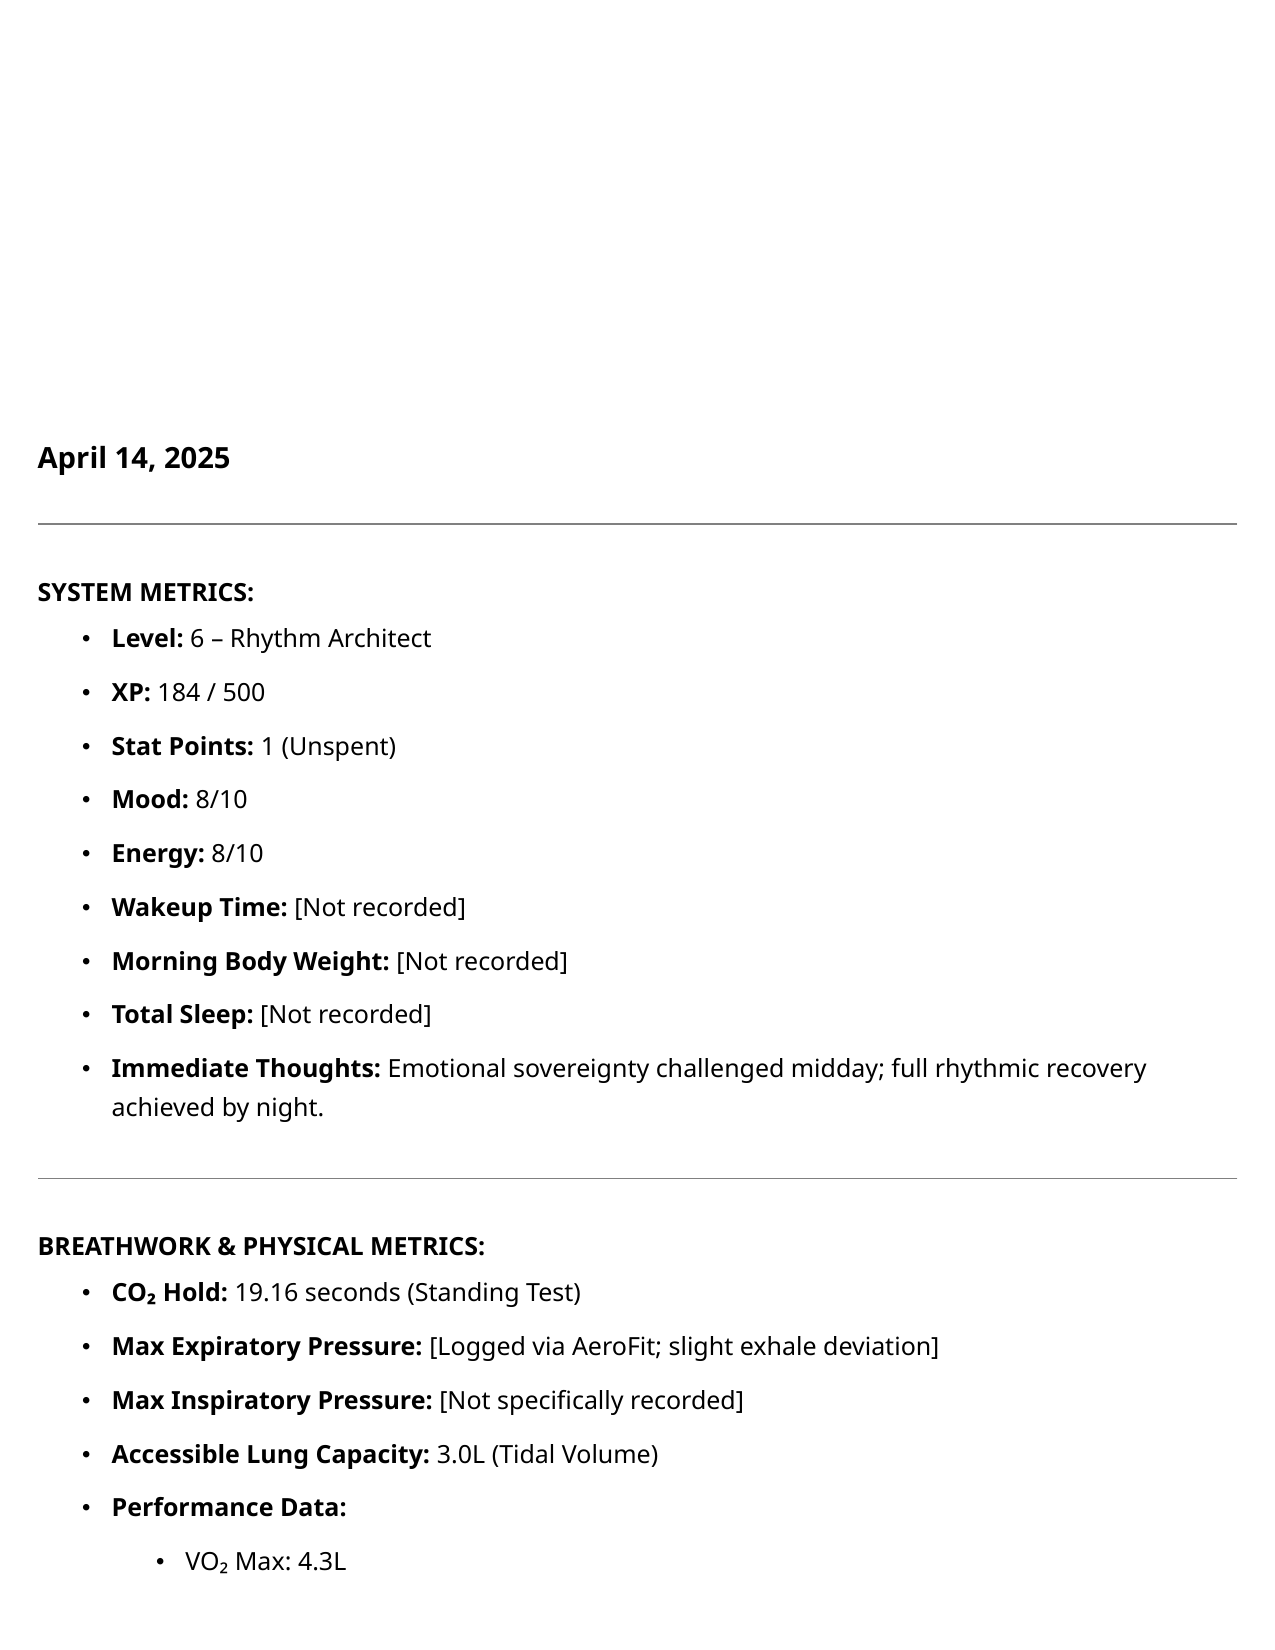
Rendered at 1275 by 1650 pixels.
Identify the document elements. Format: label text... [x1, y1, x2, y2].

list Max Expiratory Pressure: [Logged via AeroFit; slight exhale deviation] [82, 1329, 1237, 1363]
subtitle SYSTEM METRICS: [37, 574, 1237, 608]
list Performance Data: [82, 1490, 1237, 1524]
list XP: 184 / 500 [82, 674, 1237, 708]
list Morning Body Weight: [Not recorded] [82, 943, 1237, 977]
subtitle BREATHWORK & PHYSICAL METRICS: [37, 1228, 1237, 1262]
list CO₂ Hold: 19.16 seconds (Standing Test) [82, 1275, 1237, 1309]
list VO₂ Max: 4.3L [156, 1544, 1237, 1578]
list Total Sleep: [Not recorded] [82, 997, 1237, 1031]
list Mood: 8/10 [82, 782, 1237, 816]
subtitle April 14, 2025 [37, 437, 1237, 477]
list Wakeup Time: [Not recorded] [82, 889, 1237, 923]
list Accessible Lung Capacity: 3.0L (Tidal Volume) [82, 1436, 1237, 1470]
list Immediate Thoughts: Emotional sovereignty challenged midday; full rhythmic recovery achieved by night. [82, 1051, 1237, 1124]
list Energy: 8/10 [82, 836, 1237, 870]
list Max Inspiratory Pressure: [Not specifically recorded] [82, 1382, 1237, 1417]
list Stat Points: 1 (Unspent) [82, 728, 1237, 762]
list Level: 6 – Rhythm Architect [82, 621, 1237, 655]
